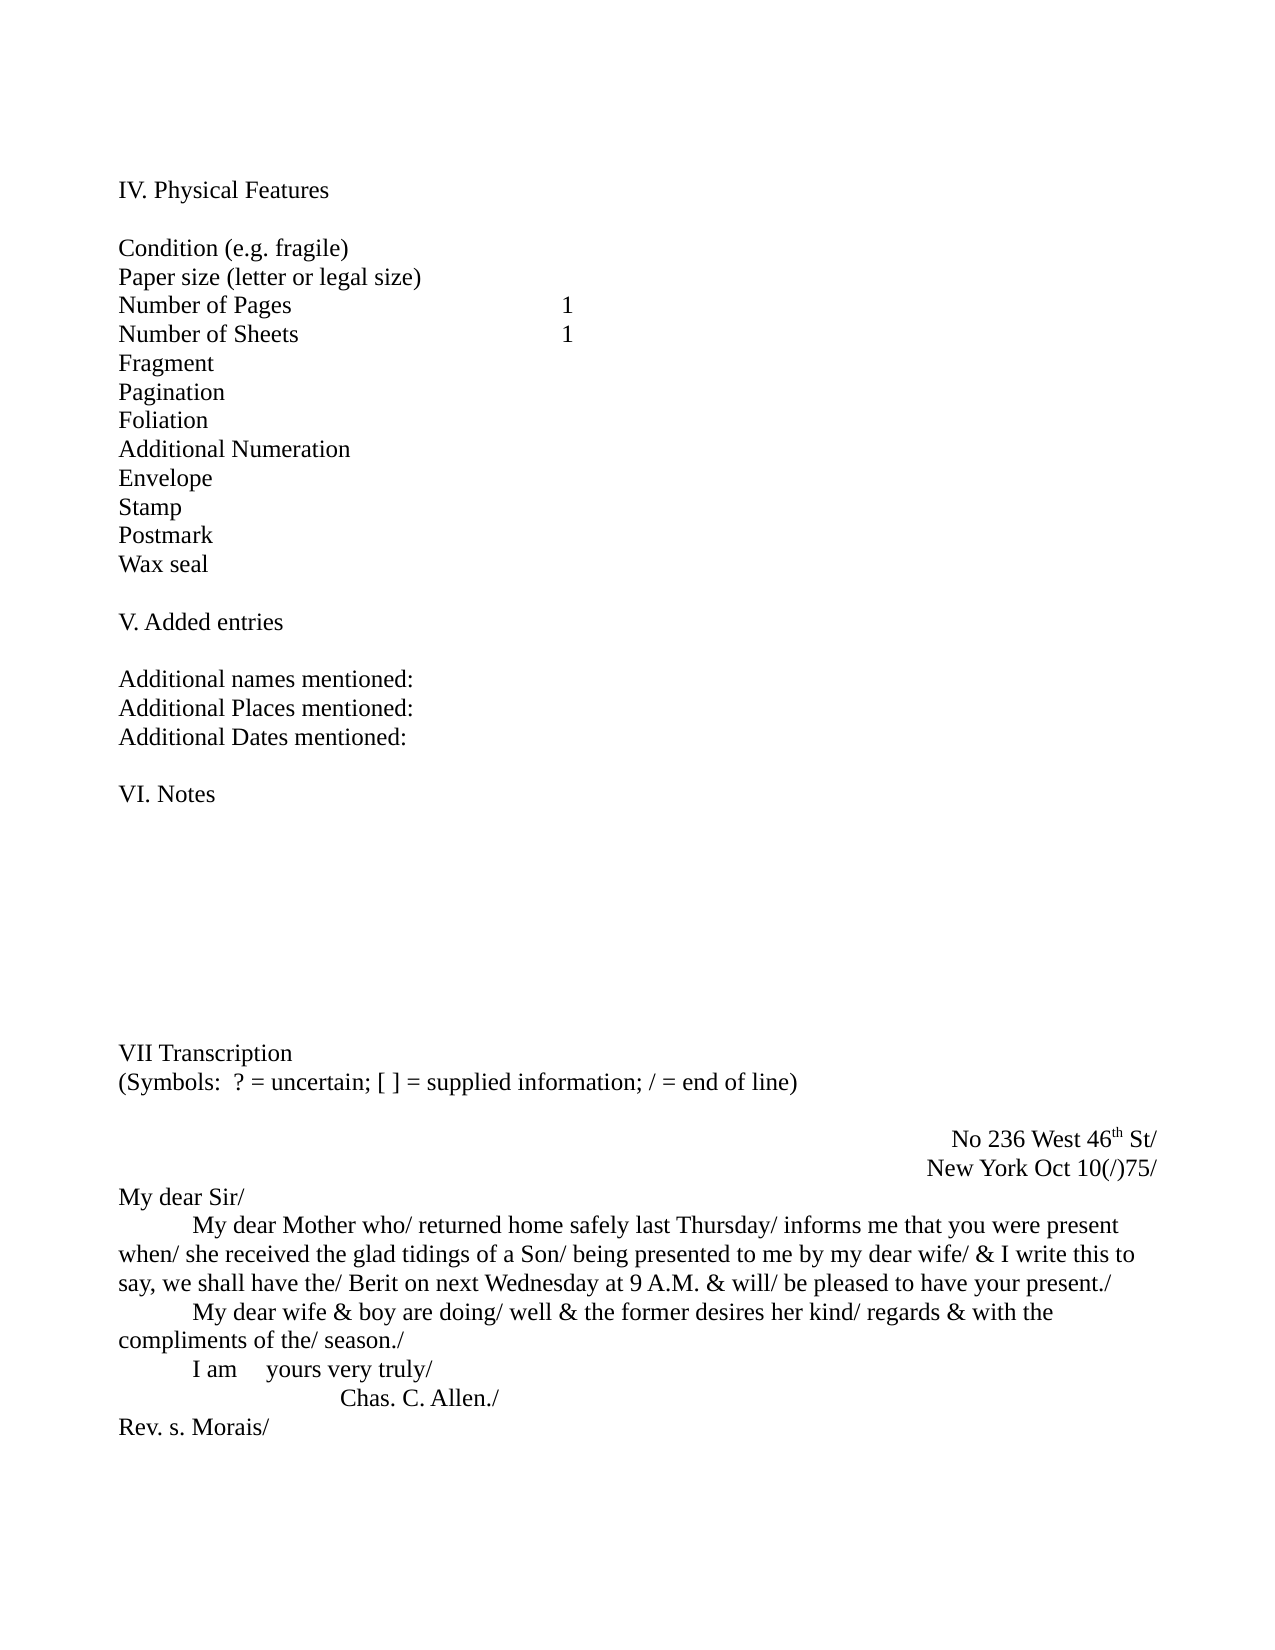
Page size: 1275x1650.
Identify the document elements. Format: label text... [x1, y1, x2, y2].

text VI. Notes [118, 779, 1157, 808]
text Additional Places mentioned: [118, 693, 1157, 722]
text Fragment [118, 348, 1157, 377]
text Rev. s. Morais/ [118, 1412, 1157, 1441]
text Number of Sheets 1 [118, 319, 1157, 348]
text Number of Pages 1 [118, 291, 1157, 319]
text My dear Mother who/ returned home safely last Thursday/ informs me that you were present when/ she received the glad tidings of a Son/ being presented to me by my dear wife/ & I write this to say, we shall have the/ Berit on next Wednesday at 9 A.M. & will/ be pleased to have your present./ [118, 1211, 1157, 1297]
text Foliation [118, 406, 1157, 434]
text Pagination [118, 377, 1157, 406]
text (Symbols: ? = uncertain; [ ] = supplied information; / = end of line) [118, 1067, 1157, 1096]
text Additional names mentioned: [118, 664, 1157, 693]
text My dear Sir/ [118, 1182, 1157, 1211]
text Chas. C. Allen./ [118, 1383, 1157, 1412]
text Condition (e.g. fragile) [118, 233, 1157, 262]
text I am yours very truly/ [118, 1354, 1157, 1383]
text Additional Numeration [118, 434, 1157, 463]
text Paper size (letter or legal size) [118, 262, 1157, 291]
text Postma rk [118, 521, 1157, 549]
text No 236 West 46th St/ [118, 1124, 1157, 1153]
text V. Added entries [118, 607, 1157, 636]
text Additional Dates mentioned: [118, 722, 1157, 751]
text Stamp [118, 492, 1157, 521]
text New York Oct 10(/)75/ [118, 1153, 1157, 1182]
text Wax seal [118, 549, 1157, 578]
text IV. Physical Features [118, 176, 1157, 204]
text Envelope [118, 463, 1157, 492]
text My dear wife & boy are doing/ well & the former desires her kind/ regards & with the compliments of the/ season./ [118, 1297, 1157, 1354]
text VII Transcription [118, 1038, 1157, 1067]
